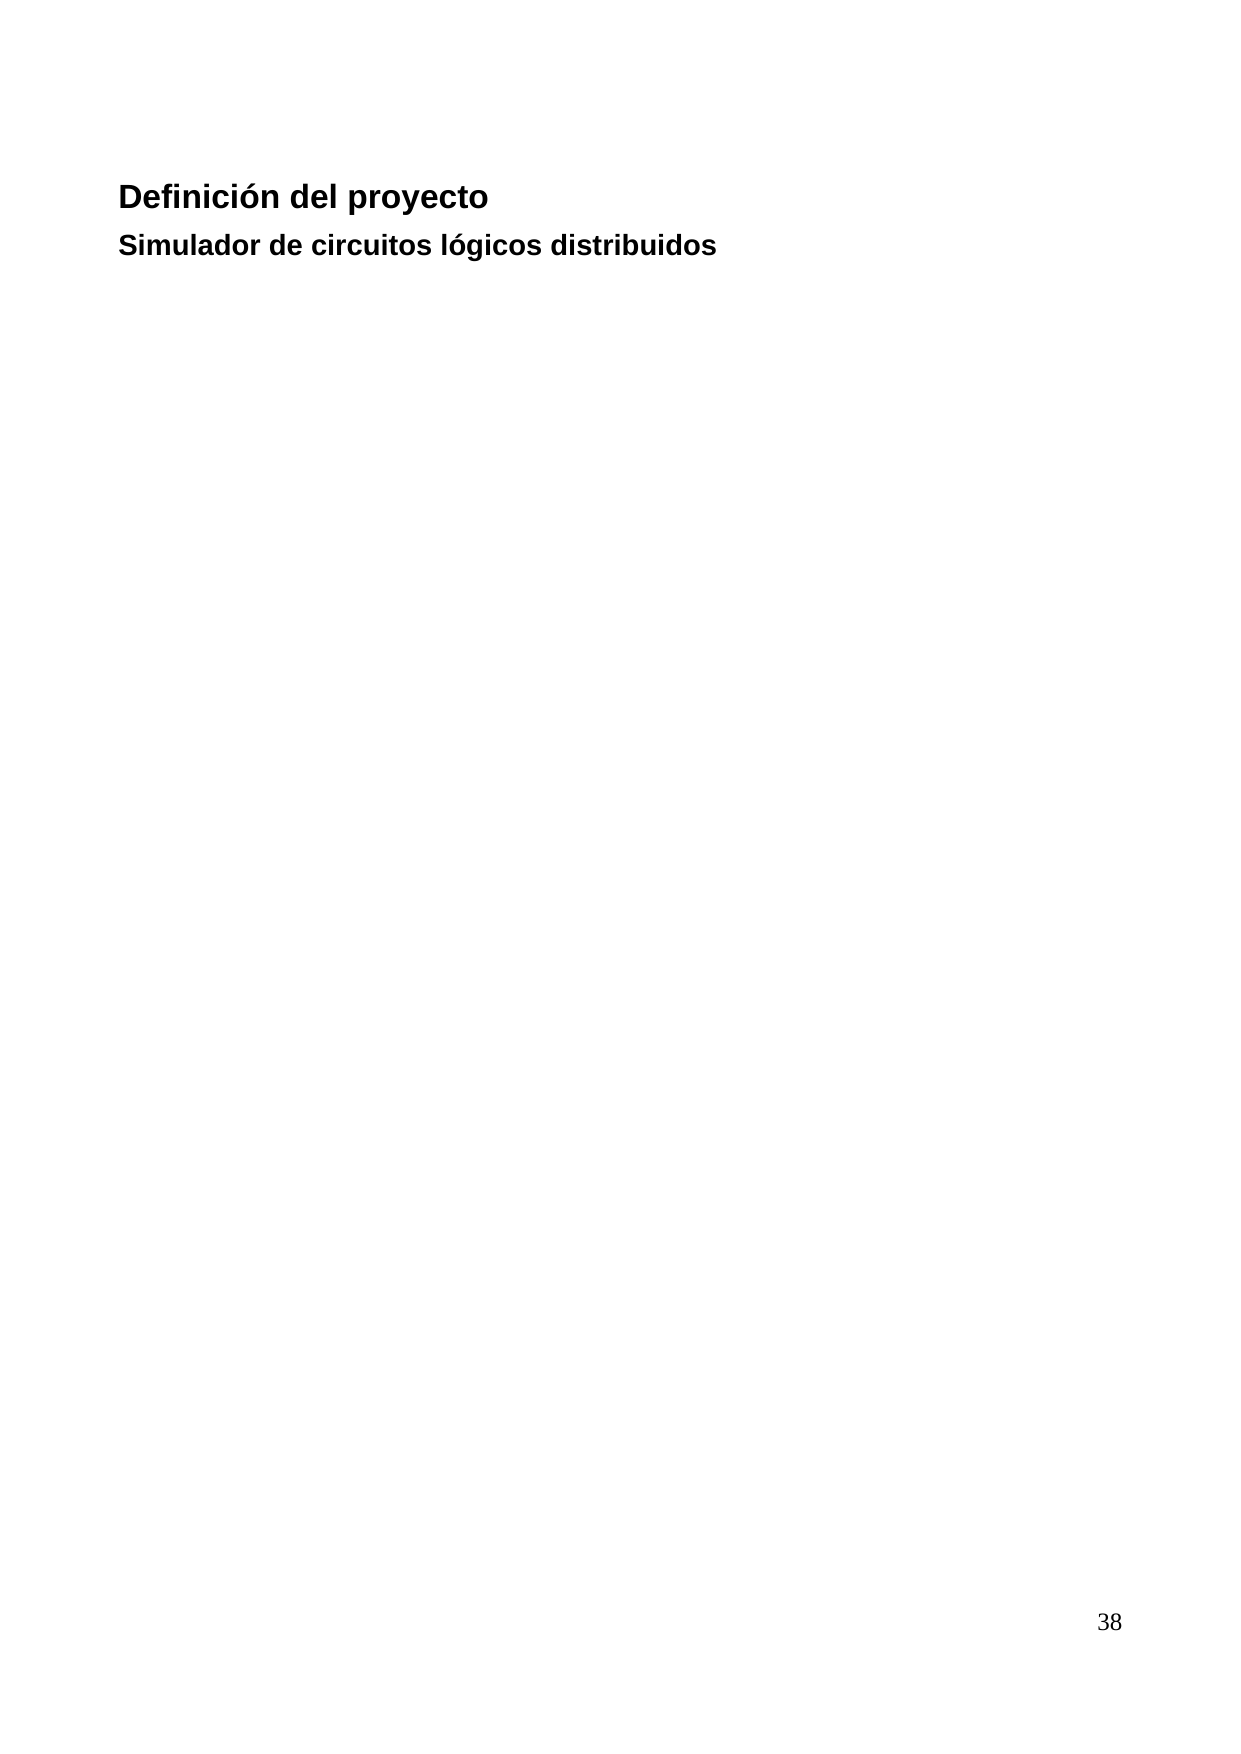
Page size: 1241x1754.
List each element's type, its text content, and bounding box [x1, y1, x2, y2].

subtitle Definición del proyecto [118, 177, 1122, 215]
text Simulador de circuitos lógicos distribuidos [118, 228, 1122, 261]
